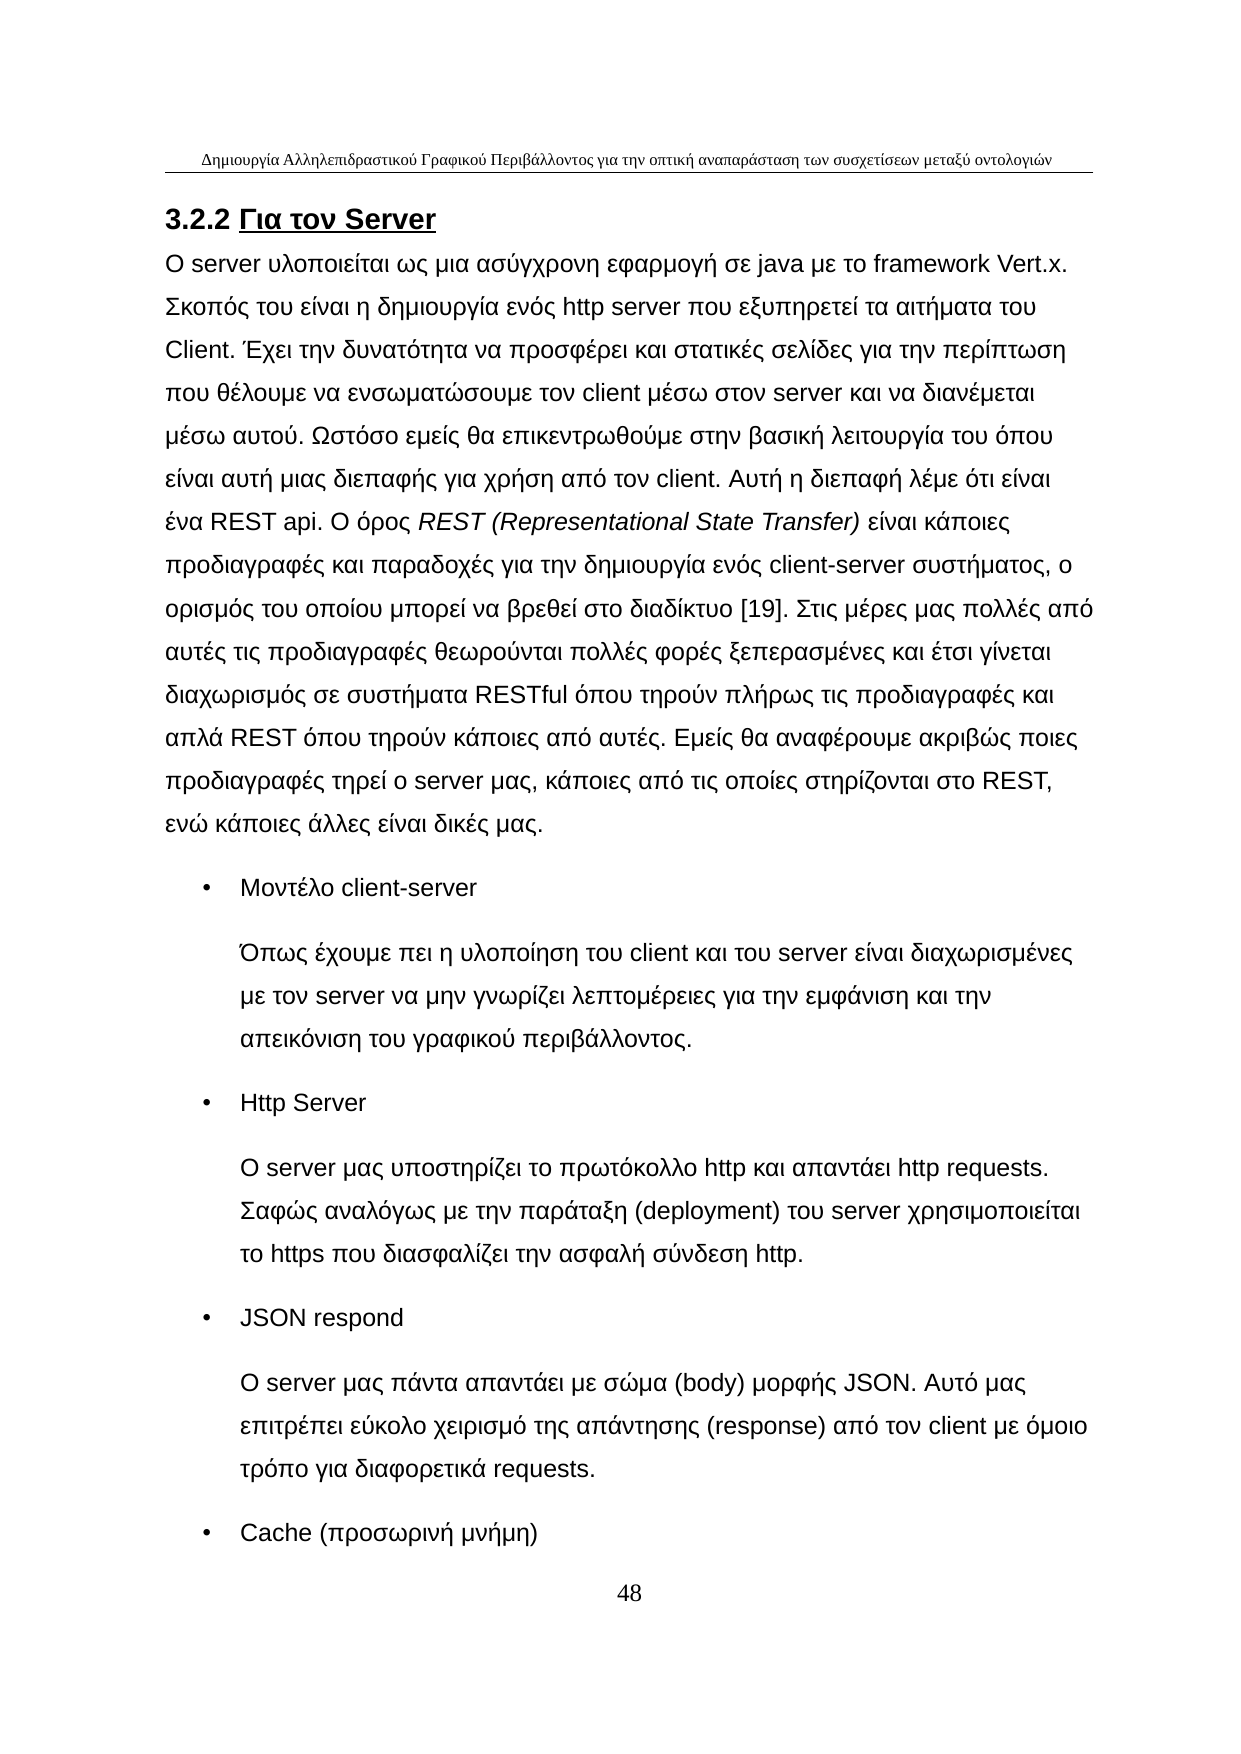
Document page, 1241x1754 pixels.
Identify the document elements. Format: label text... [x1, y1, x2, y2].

list Ο server μας πάντα απαντάει με σώμα (body) μορφής JSON. Αυτό μας επιτρέπει εύκολο χειρισμό της απάντησης (response) από τον client με όμοιο τρόπο για διαφορετικά requests. [202, 1368, 1093, 1483]
list Ο server μας υποστηρίζει το πρωτόκολλο http και απαντάει http requests. Σαφώς αναλόγως με την παράταξη (deployment) του server χρησιμοποιείται το https που διασφαλίζει την ασφαλή σύνδεση http. [202, 1153, 1093, 1268]
list Cache (προσωρινή μνήμη) [202, 1518, 1093, 1547]
list Http Server [202, 1088, 1093, 1117]
text Ο server υλοποιείται ως μια ασύγχρονη εφαρμογή σε java με το framework Vert.x. Σκοπός του είναι η δημιουργία ενός http server που εξυπηρετεί τα αιτήματα του Client. Έχει την δυνατότητα να προσφέρει και στατικές σελίδες για την περίπτωση που θέλουμε να ενσωματώσουμε τον client μέσω στον server και να διανέμεται μέσω αυτού. Ωστόσο εμείς θα επικεντρωθούμε στην βασική λειτουργία του όπου είναι αυτή μιας διεπαφής για χρήση από τον client. Αυτή η διεπαφή λέμε ότι είναι ένα REST api. Ο όρος REST (Representational State Transfer) είναι κάποιες προδιαγραφές και παραδοχές για την δημιουργία ενός client-server συστήματος, ο ορισμός του οποίου μπορεί να βρεθεί στο διαδίκτυο [19]. Στις μέρες μας πολλές από αυτές τις προδιαγραφές θεωρούνται πολλές φορές ξεπερασμένες και έτσι γίνεται διαχωρισμός σε συστήματα RESTful όπου τηρούν πλήρως τις προδιαγραφές και απλά REST όπου τηρούν κάποιες από αυτές. Εμείς θα αναφέρουμε ακριβώς ποιες προδιαγραφές τηρεί ο server μας, κάποιες από τις οποίες στηρίζονται στο REST, ενώ κάποιες άλλες είναι δικές μας. [165, 248, 1093, 838]
list Μοντέλο client-server [202, 873, 1093, 902]
subtitle Για τον Server [165, 202, 1093, 236]
list JSON respond [202, 1303, 1093, 1332]
list Όπως έχουμε πει η υλοποίηση του client και του server είναι διαχωρισμένες με τον server να μην γνωρίζει λεπτομέρειες για την εμφάνιση και την απεικόνιση του γραφικού περιβάλλοντος. [202, 938, 1093, 1053]
